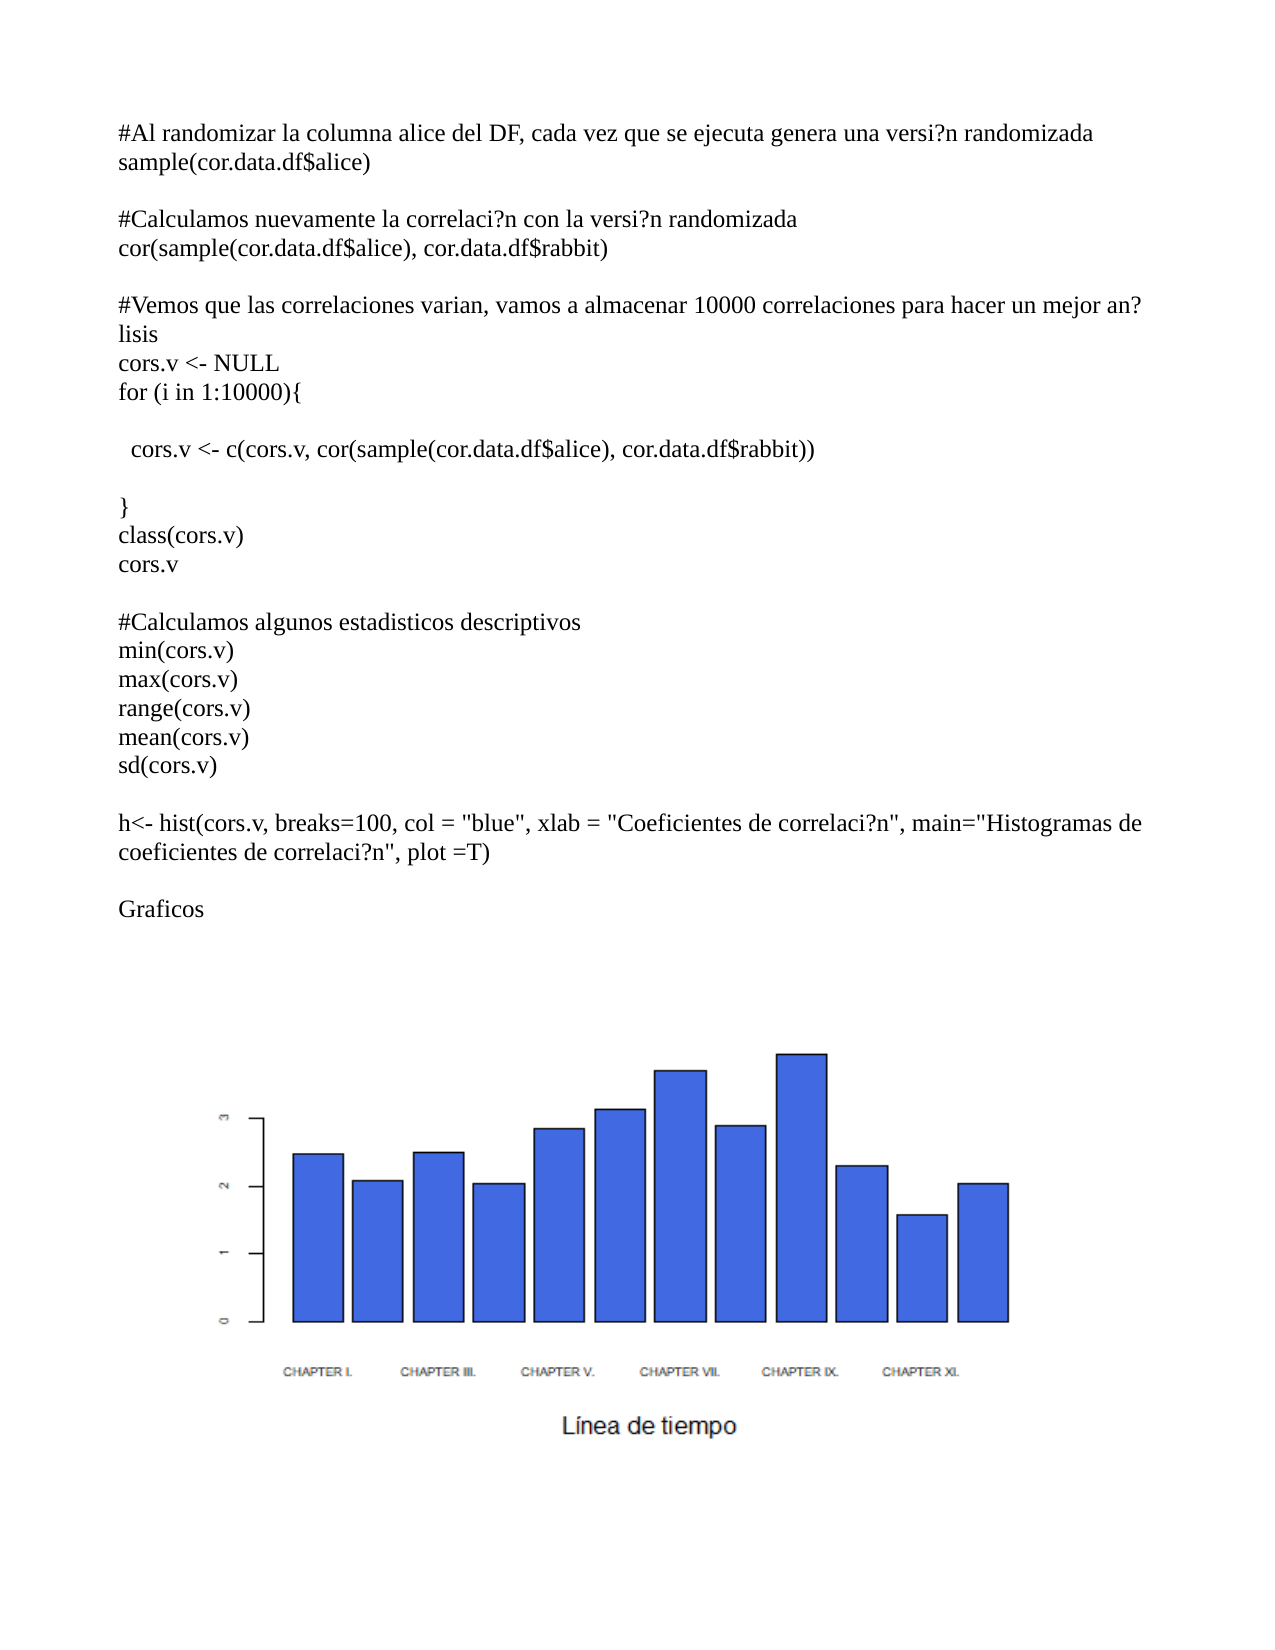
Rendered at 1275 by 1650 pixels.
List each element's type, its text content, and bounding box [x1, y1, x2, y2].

picture [141, 938, 1100, 1470]
text #Al randomizar la columna alice del DF, cada vez que se ejecuta genera una versi?n randomizada sample(cor.data.df$alice) #Calculamos nuevamente la correlaci?n con la versi?n randomizada cor(sample(cor.data.df$alice), cor.data.df$rabbit) #Vemos que las correlaciones varian, vamos a almacenar 10000 correlaciones para hacer un mejor an?lisis cors.v <- NULL for (i in 1:10000){ cors.v <- c(cors.v, cor(sample(cor.data.df$alice), cor.data.df$rabbit)) } class(cors.v) cors.v #Calculamos algunos estadisticos descriptivos min(cors.v) max(cors.v) range(cors.v) mean(cors.v) sd(cors.v) h<- hist(cors.v, breaks=100, col = "blue", xlab = "Coeficientes de correlaci?n", main="Histogramas de coeficientes de correlaci?n", plot =T) [118, 118, 1157, 894]
text Graficos [118, 894, 1157, 923]
